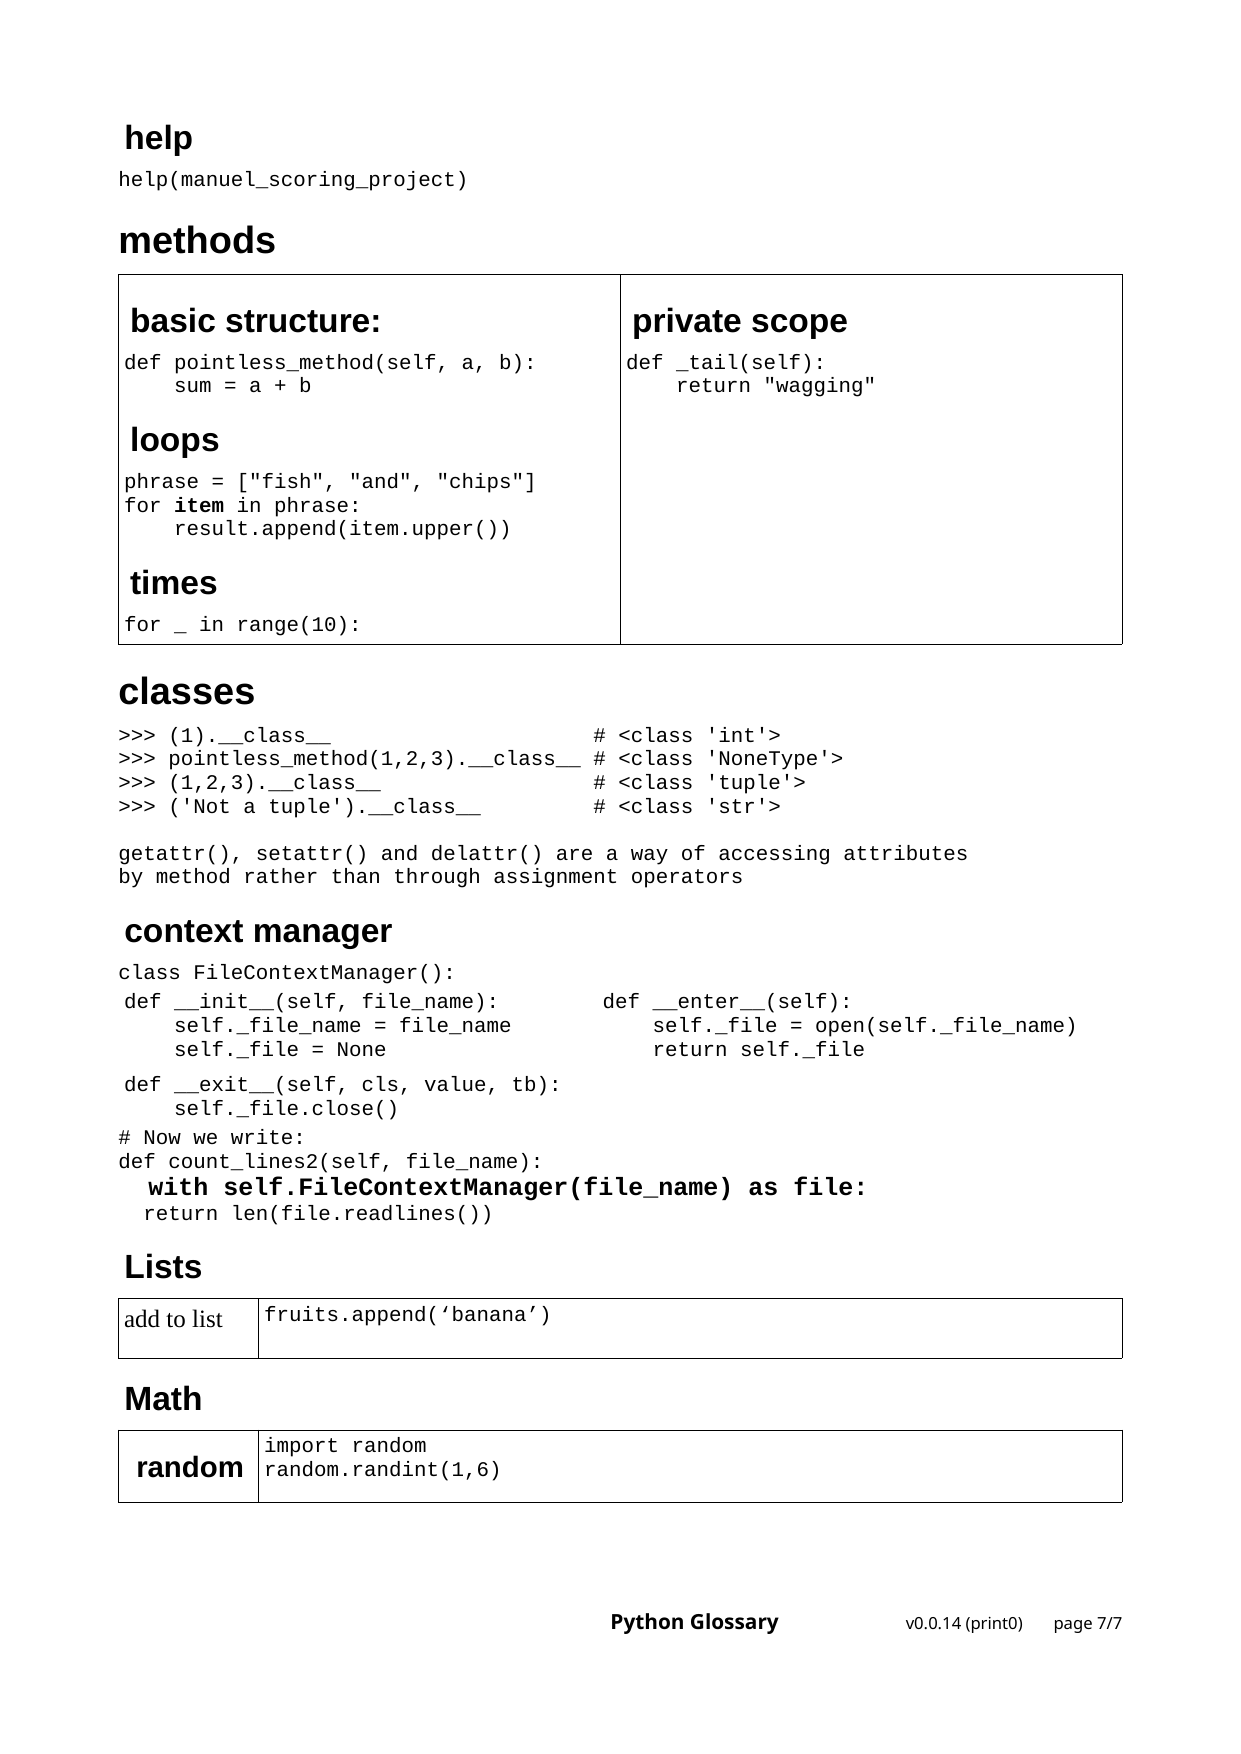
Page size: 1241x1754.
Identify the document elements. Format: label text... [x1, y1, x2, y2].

subtitle Lists [121, 1247, 1119, 1286]
text def count_lines2(self, file_name): [118, 1151, 1122, 1174]
text # Now we write: [118, 1127, 1122, 1151]
text by method rather than through assignment operators [118, 867, 1122, 890]
text class FileContextManager(): [118, 962, 1122, 986]
table_header import random random.randint(1,6) [259, 1431, 1122, 1502]
text >>> (1).__class__ # <class 'int'> [118, 725, 1122, 748]
subtitle classes [118, 668, 1122, 712]
subtitle methods [118, 218, 1122, 262]
table_header def __init__(self, file_name): self._file_name = file_name self._file = None [118, 986, 597, 1068]
text help(manuel_scoring_project) [118, 169, 1122, 193]
table_header basic structure: def pointless_method(self, a, b): sum = a + b loops phrase = ["fish", "and", "chips"] for item in phrase: result.append(item.upper()) times for _ in range(10): [119, 275, 620, 643]
text with self.FileContextManager(file_name) as file: [118, 1174, 1122, 1203]
text >>> ('Not a tuple').__class__ # <class 'str'> [118, 796, 1122, 819]
subtitle help [121, 118, 1119, 157]
table_cell [597, 1068, 1122, 1127]
text >>> (1,2,3).__class__ # <class 'tuple'> [118, 772, 1122, 796]
text return len(file.readlines()) [118, 1203, 1122, 1226]
table_header add to list [119, 1299, 258, 1357]
subtitle Math [121, 1378, 1119, 1417]
text getattr(), setattr() and delattr() are a way of accessing attributes [118, 843, 1122, 867]
text >>> pointless_method(1,2,3).__class__ # <class 'NoneType'> [118, 748, 1122, 772]
table_header fruits.append(‘banana’) [259, 1299, 1122, 1357]
table_cell def __exit__(self, cls, value, tb): self._file.close() [118, 1068, 597, 1127]
table_header random [119, 1431, 258, 1502]
table_header private scope def _tail(self): return "wagging" [621, 275, 1122, 643]
subtitle context manager [121, 911, 1119, 950]
table_header def __enter__(self): self._file = open(self._file_name) return self._file [597, 986, 1122, 1068]
